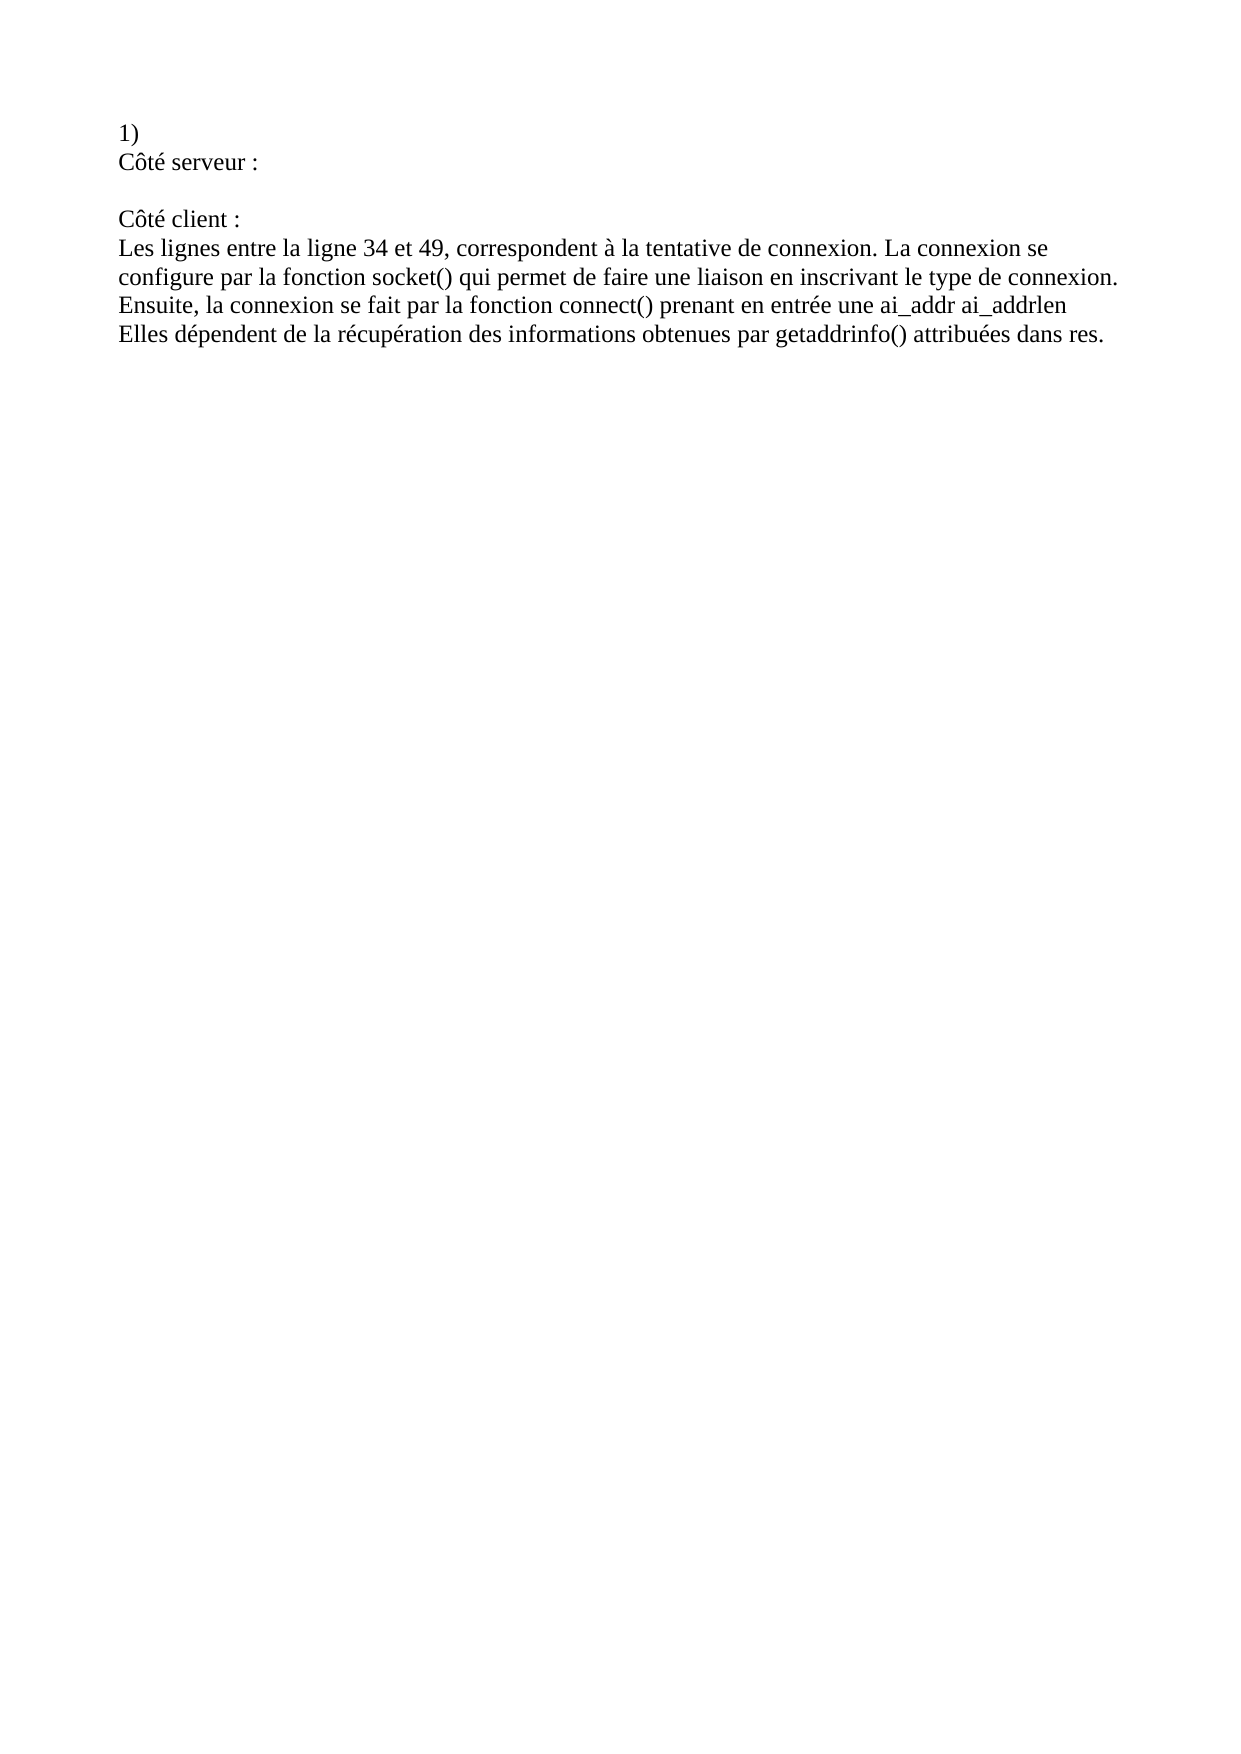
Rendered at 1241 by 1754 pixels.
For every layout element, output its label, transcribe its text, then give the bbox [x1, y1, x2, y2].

text Elles dépendent de la récupération des informations obtenues par getaddrinfo() attribuées dans res. [118, 319, 1122, 348]
text 1) [118, 118, 1122, 147]
text Côté serveur : [118, 147, 1122, 176]
text Les lignes entre la ligne 34 et 49, correspondent à la tentative de connexion. La connexion se configure par la fonction socket() qui permet de faire une liaison en inscrivant le type de connexion. [118, 233, 1122, 291]
text Ensuite, la connexion se fait par la fonction connect() prenant en entrée une ai_addr ai_addrlen [118, 291, 1122, 319]
text Côté client : [118, 204, 1122, 233]
